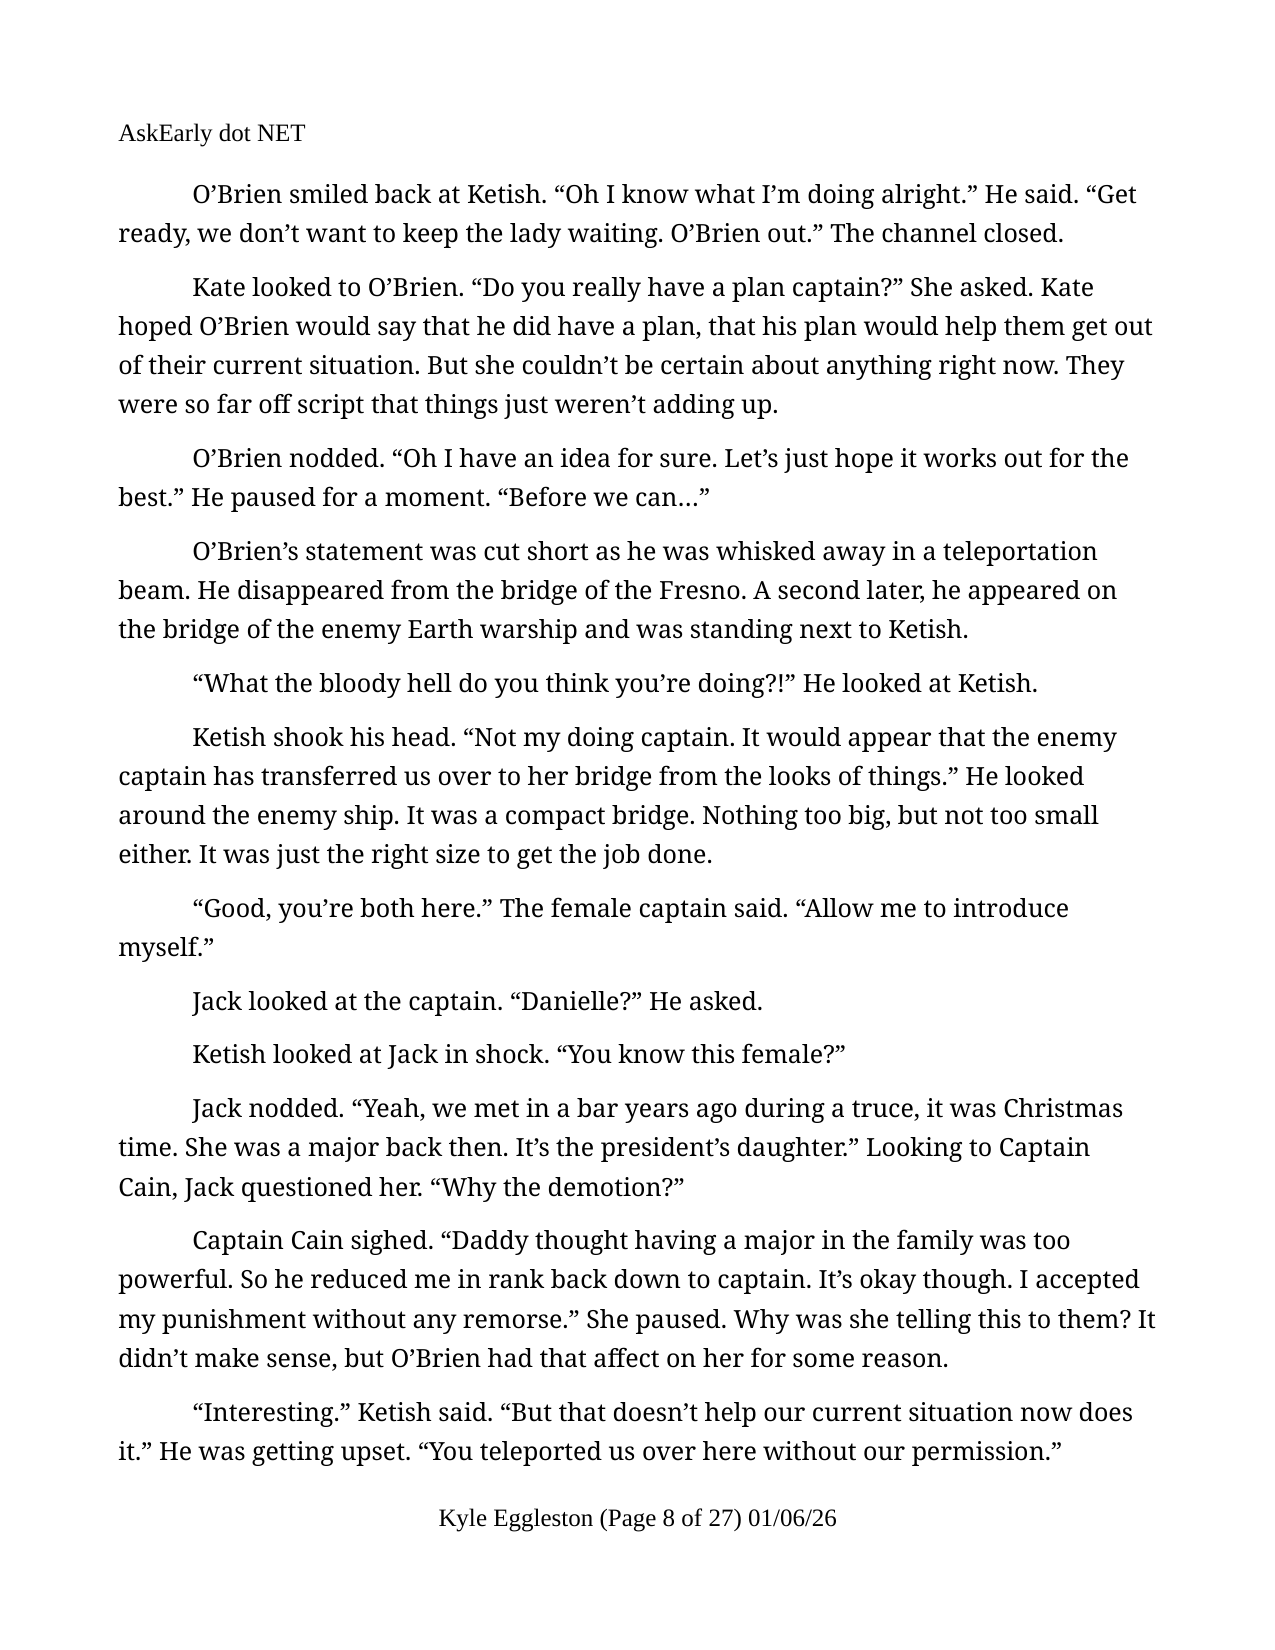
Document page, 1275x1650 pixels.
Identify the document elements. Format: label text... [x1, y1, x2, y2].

text Kate looked to O’Brien. “Do you really have a plan captain?” She asked. Kate hoped O’Brien would say that he did have a plan, that his plan would help them get out of their current situation. But she couldn’t be certain about anything right now. They were so far off script that things just weren’t adding up. [118, 269, 1157, 421]
text O’Brien smiled back at Ketish. “Oh I know what I’m doing alright.” He said. “Get ready, we don’t want to keep the lady waiting. O’Brien out.” The channel closed. [118, 176, 1157, 249]
text O’Brien nodded. “Oh I have an idea for sure. Let’s just hope it works out for the best.” He paused for a moment. “Before we can…” [118, 441, 1157, 514]
text “Interesting.” Ketish said. “But that doesn’t help our current situation now does it.” He was getting upset. “You teleported us over here without our permission.” [118, 1394, 1157, 1467]
text “What the bloody hell do you think you’re doing?!” He looked at Ketish. [118, 666, 1157, 699]
text Jack nodded. “Yeah, we met in a bar years ago during a truce, it was Christmas time. She was a major back then. It’s the president’s daughter.” Looking to Captain Cain, Jack questioned her. “Why the demotion?” [118, 1091, 1157, 1203]
text Jack looked at the captain. “Danielle?” He asked. [118, 983, 1157, 1017]
text Ketish shook his head. “Not my doing captain. It would appear that the enemy captain has transferred us over to her bridge from the looks of things.” He looked around the enemy ship. It was a compact bridge. Nothing too big, but not too small either. It was just the right size to get the job done. [118, 719, 1157, 871]
text Ketish looked at Jack in shock. “You know this female?” [118, 1037, 1157, 1071]
text “Good, you’re both here.” The female captain said. “Allow me to introduce myself.” [118, 891, 1157, 964]
text O’Brien’s statement was cut short as he was whisked away in a teleportation beam. He disappeared from the bridge of the Fresno. A second later, he appeared on the bridge of the enemy Earth warship and was standing next to Ketish. [118, 533, 1157, 646]
text Captain Cain sighed. “Daddy thought having a major in the family was too powerful. So he reduced me in rank back down to captain. It’s okay though. I accepted my punishment without any remorse.” She paused. Why was she telling this to them? It didn’t make sense, but O’Brien had that affect on her for some reason. [118, 1223, 1157, 1374]
